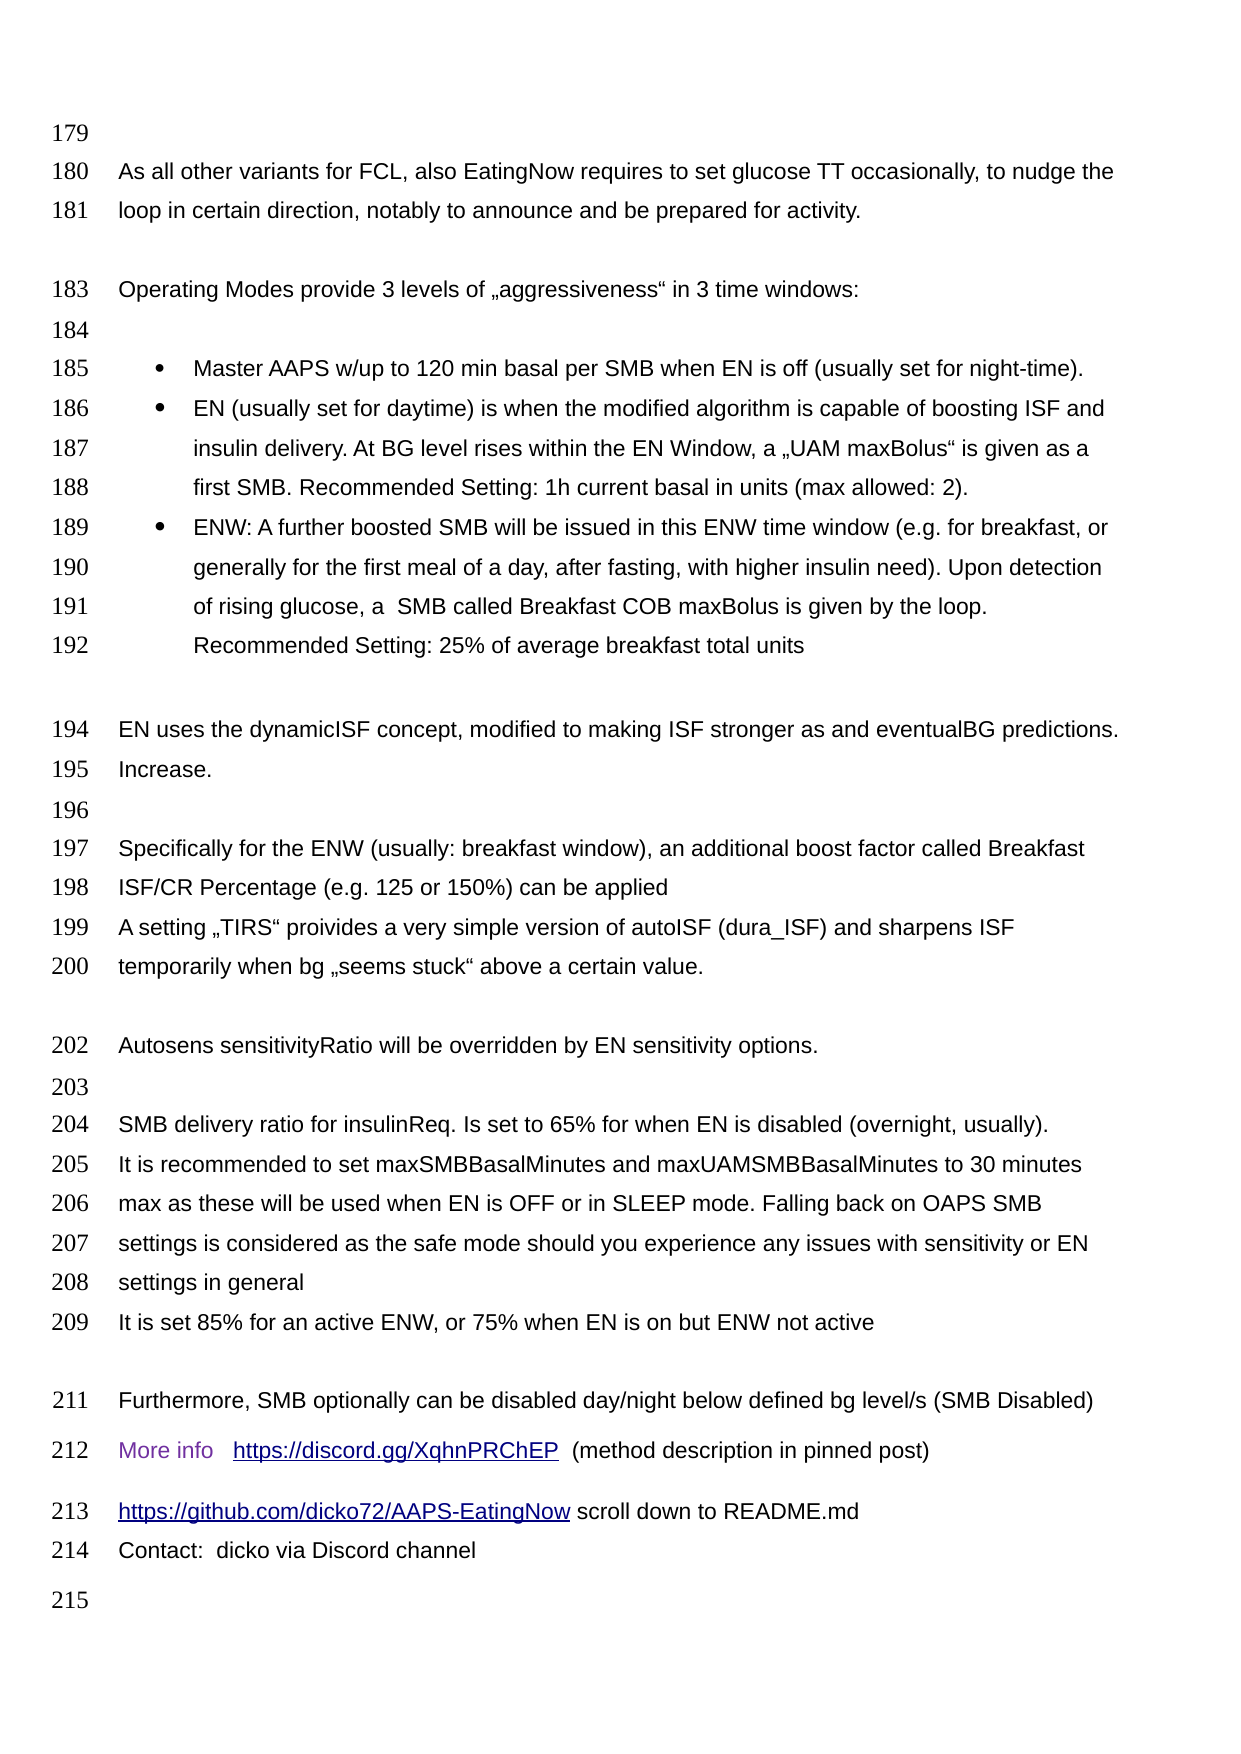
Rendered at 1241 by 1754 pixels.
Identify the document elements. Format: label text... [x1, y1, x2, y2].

text EN uses the dynamicISF concept, modified to making ISF stronger as and eventualBG predictions. Increase. [118, 716, 1122, 782]
text More info https://discord.gg/XqhnPRChEP (method description in pinned post) [118, 1437, 1122, 1464]
list ENW: A further boosted SMB will be issued in this ENW time window (e.g. for breakfast, or generally for the first meal of a day, after fasting, with higher insulin need). Upon detection of rising glucose, a SMB called Breakfast COB maxBolus is given by the loop. Recommended Setting: 25% of average breakfast total units [156, 513, 1122, 702]
list Master AAPS w/up to 120 min basal per SMB when EN is off (usually set for night-time). [156, 355, 1122, 381]
text Operating Modes provide 3 levels of „aggressiveness“ in 3 time windows: [118, 276, 1122, 302]
text Specifically for the ENW (usually: breakfast window), an additional boost factor called Breakfast ISF/CR Percentage (e.g. 125 or 150%) can be applied [118, 835, 1122, 901]
text It is set 85% for an active ENW, or 75% when EN is on but ENW not active [118, 1308, 1122, 1374]
text SMB delivery ratio for insulinReq. Is set to 65% for when EN is disabled (overnight, usually). It is recommended to set maxSMBBasalMinutes and maxUAMSMBBasalMinutes to 30 minutes max as these will be used when EN is OFF or in SLEEP mode. Falling back on OAPS SMB settings is considered as the safe mode should you experience any issues with sensitivity or EN settings in general [118, 1111, 1122, 1295]
text Furthermore, SMB optionally can be disabled day/night below defined bg level/s (SMB Disabled) [118, 1387, 1122, 1414]
text https://github.com/dicko72/AAPS-EatingNow scroll down to README.md Contact: dicko via Discord channel [118, 1498, 1122, 1563]
list EN (usually set for daytime) is when the modified algorithm is capable of boosting ISF and insulin delivery. At BG level rises within the EN Window, a „UAM maxBolus“ is given as a first SMB. Recommended Setting: 1h current basal in units (max allowed: 2). [156, 394, 1122, 500]
text Autosens sensitivityRatio will be overridden by EN sensitivity options. [118, 1032, 1122, 1058]
text A setting „TIRS“ proivides a very simple version of autoISF (dura_ISF) and sharpens ISF temporarily when bg „seems stuck“ above a certain value. [118, 914, 1122, 1019]
text As all other variants for FCL, also EatingNow requires to set glucose TT occasionally, to nudge the loop in certain direction, notably to announce and be prepared for activity. [118, 158, 1122, 263]
